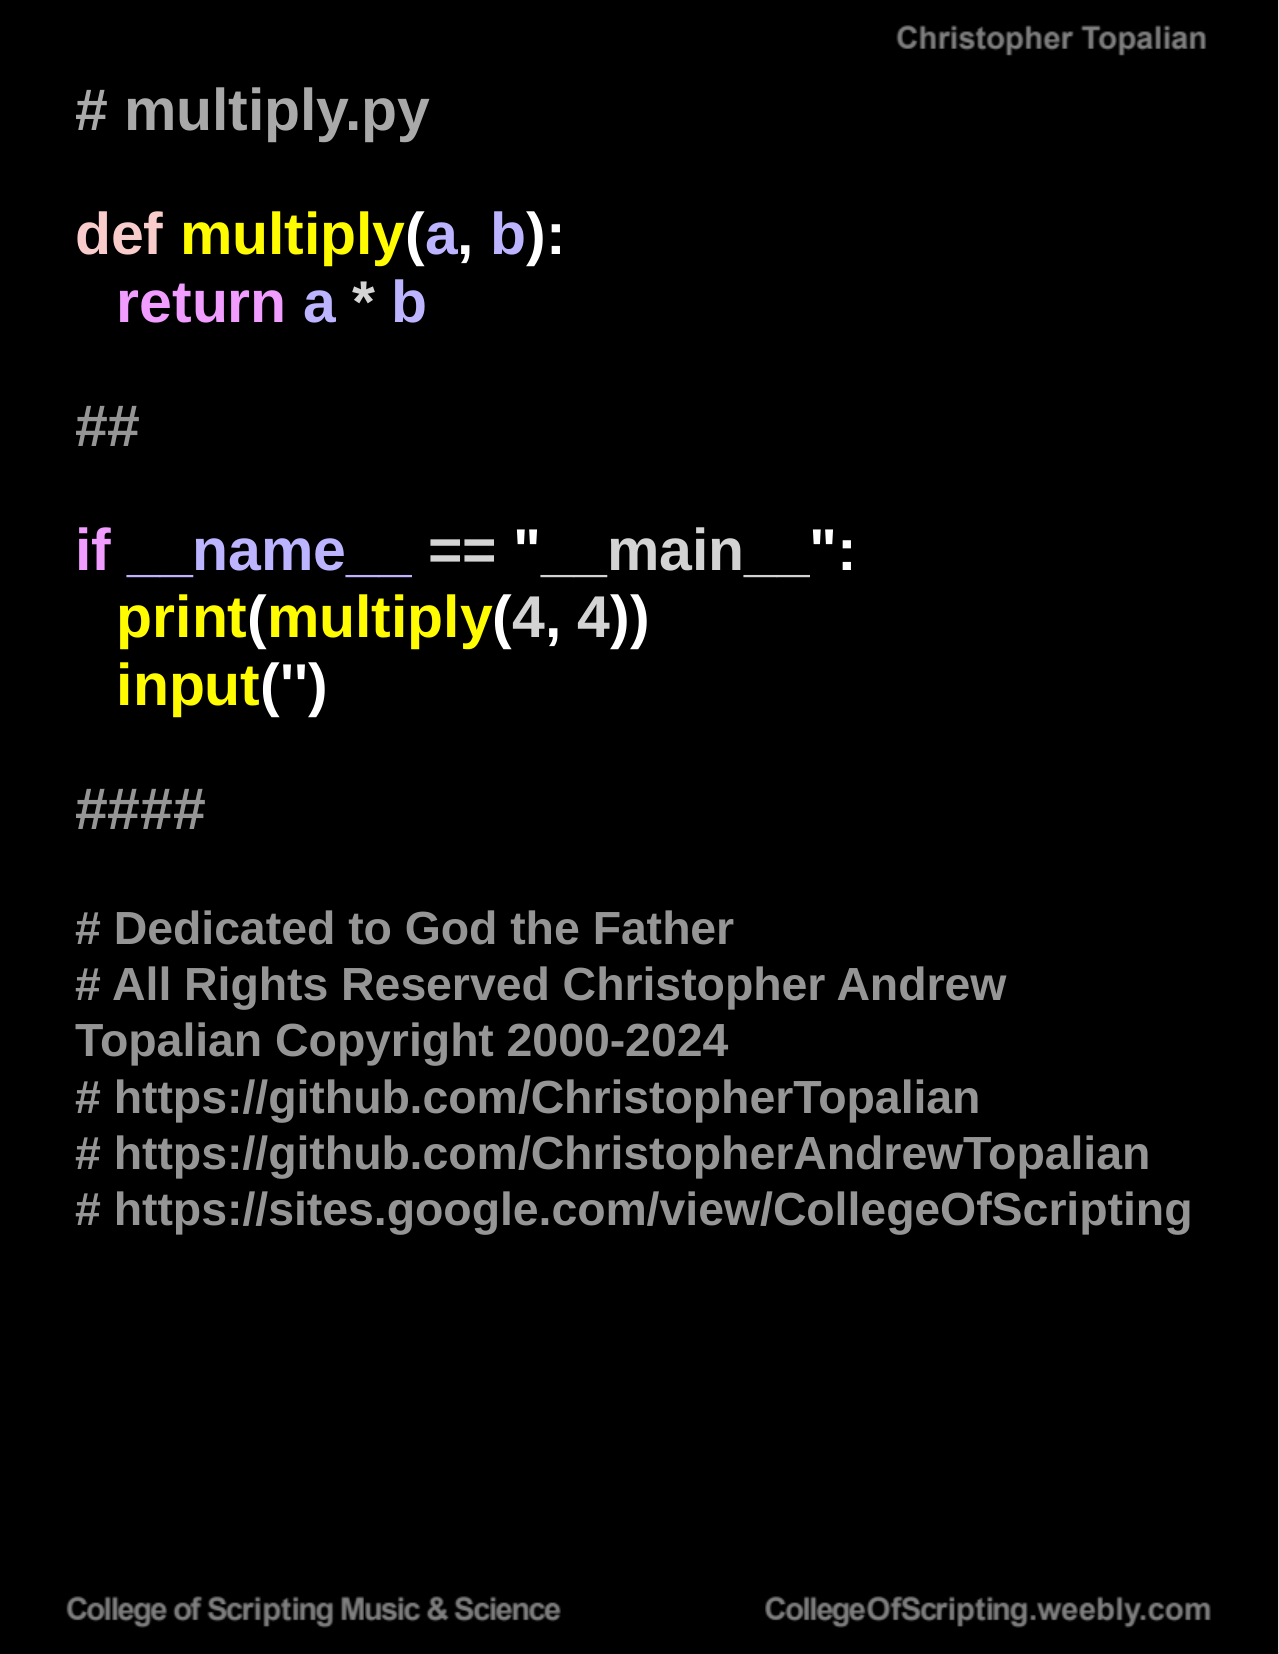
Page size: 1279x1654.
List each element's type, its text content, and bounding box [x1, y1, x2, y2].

text # https://sites.google.com/view/CollegeOfScripting [75, 1179, 1203, 1235]
text if __name__ == "__main__": [75, 514, 1203, 582]
text # multiply.py [75, 75, 1203, 143]
text return a * b [75, 267, 1203, 334]
text print(multiply(4, 4)) [75, 582, 1203, 650]
text #### [75, 774, 1203, 842]
text ## [75, 391, 1203, 458]
text # Dedicated to God the Father [75, 898, 1203, 954]
text # All Rights Reserved Christopher Andrew Topalian Copyright 2000-2024 [75, 954, 1203, 1067]
text def multiply(a, b): [75, 199, 1203, 267]
text # https://github.com/ChristopherTopalian [75, 1067, 1203, 1123]
text # https://github.com/ChristopherAndrewTopalian [75, 1123, 1203, 1179]
text input('') [75, 650, 1203, 718]
